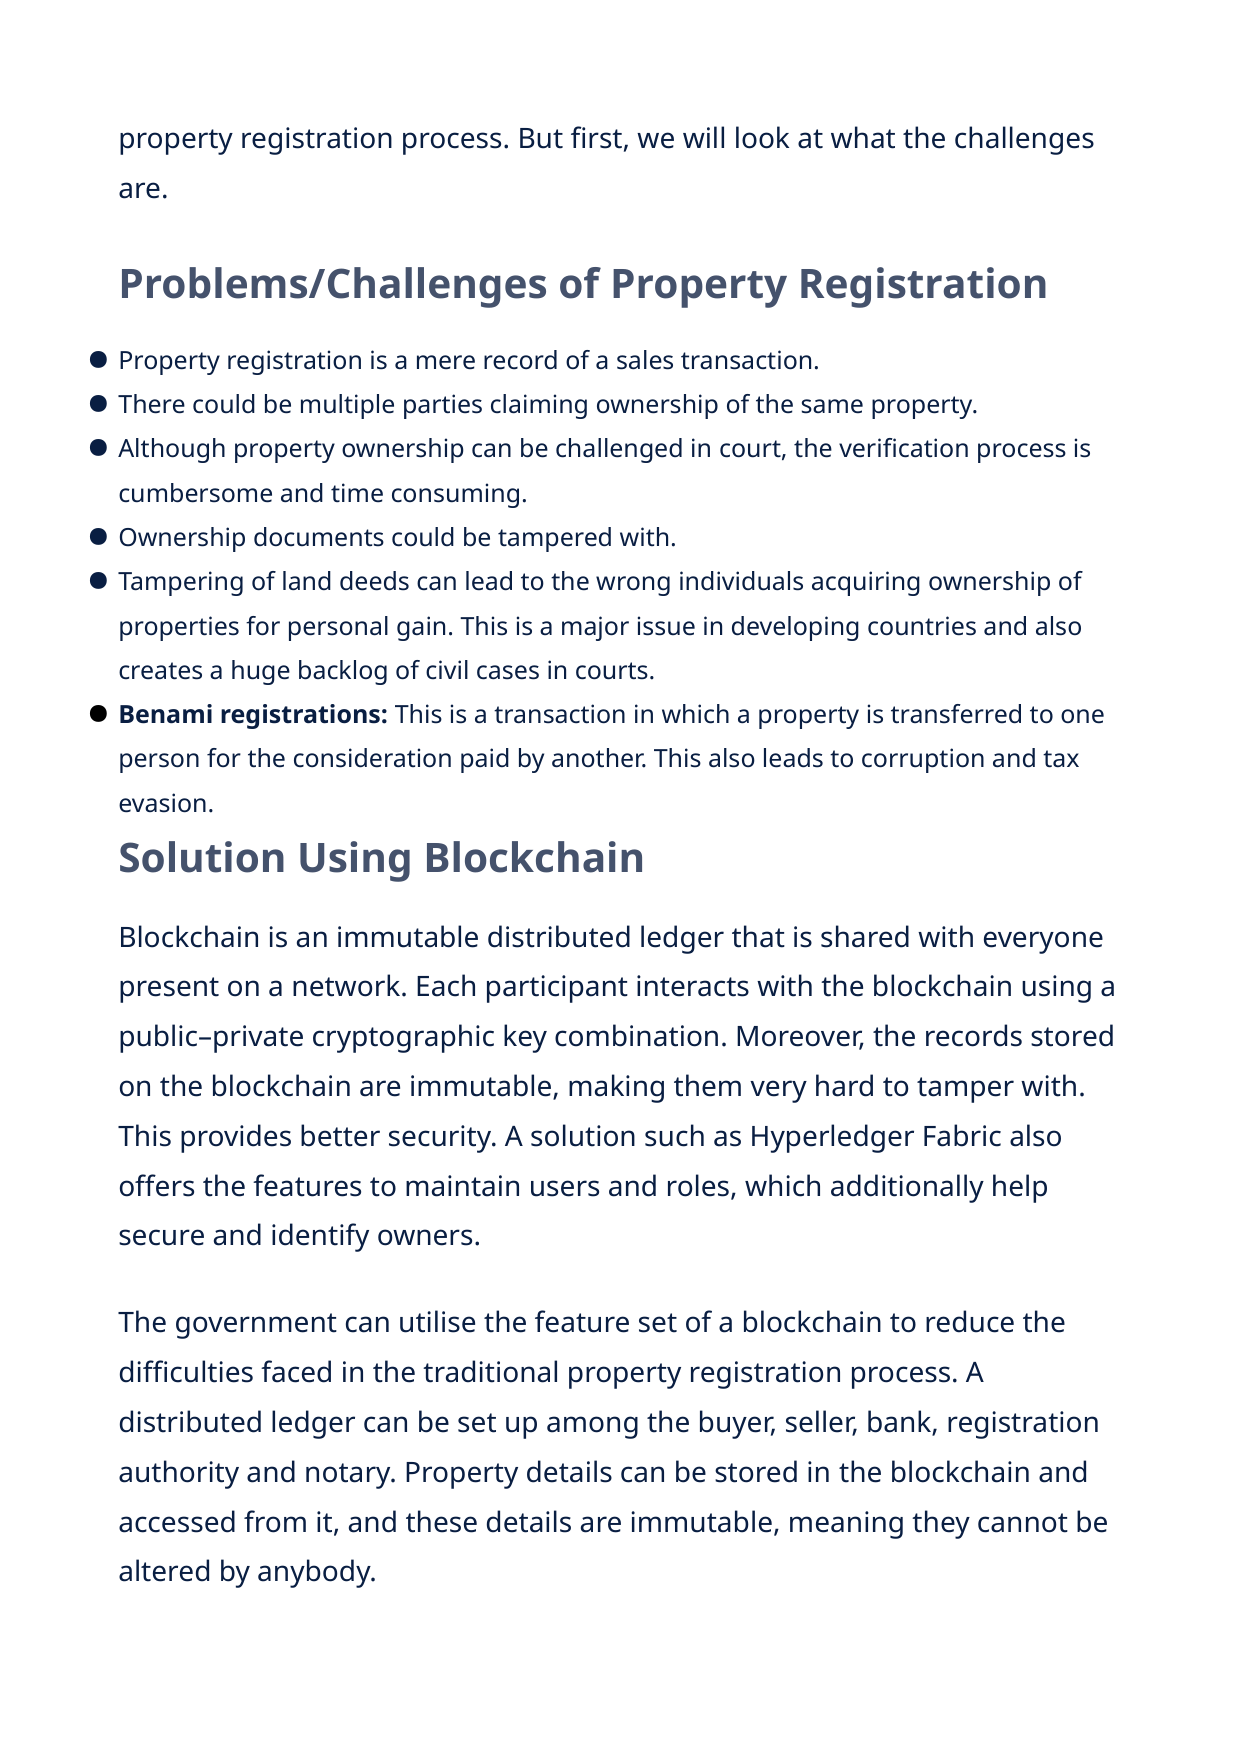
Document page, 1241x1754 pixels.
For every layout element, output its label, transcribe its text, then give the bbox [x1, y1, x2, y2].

list Property registration is a mere record of a sales transaction. [118, 342, 1122, 377]
subtitle Problems/Challenges of Property Registration [118, 255, 1122, 310]
list There could be multiple parties claiming ownership of the same property. [118, 387, 1122, 421]
text The government can utilise the feature set of a blockchain to reduce the difficulties faced in the traditional property registration process. A distributed ledger can be set up among the buyer, seller, bank, registration authority and notary. Property details can be stored in the blockchain and accessed from it, and these details are immutable, meaning they cannot be altered by anybody. [118, 1303, 1122, 1590]
list Tampering of land deeds can lead to the wrong individuals acquiring ownership of properties for personal gain. This is a major issue in developing countries and also creates a huge backlog of civil cases in courts. [118, 564, 1122, 686]
text property registration process. But first, we will look at what the challenges are. [118, 118, 1122, 206]
list Benami registrations: This is a transaction in which a property is transferred to one person for the consideration paid by another. This also leads to corruption and tax evasion. [118, 697, 1122, 819]
list Ownership documents could be tampered with. [118, 519, 1122, 554]
text Blockchain is an immutable distributed ledger that is shared with everyone present on a network. Each participant interacts with the blockchain using a public–private cryptographic key combination. Moreover, the records stored on the blockchain are immutable, making them very hard to tamper with. This provides better security. A solution such as Hyperledger Fabric also offers the features to maintain users and roles, which additionally help secure and identify owners. [118, 917, 1122, 1254]
list Although property ownership can be challenged in court, the verification process is cumbersome and time consuming. [118, 431, 1122, 509]
subtitle Solution Using Blockchain [118, 829, 1122, 885]
